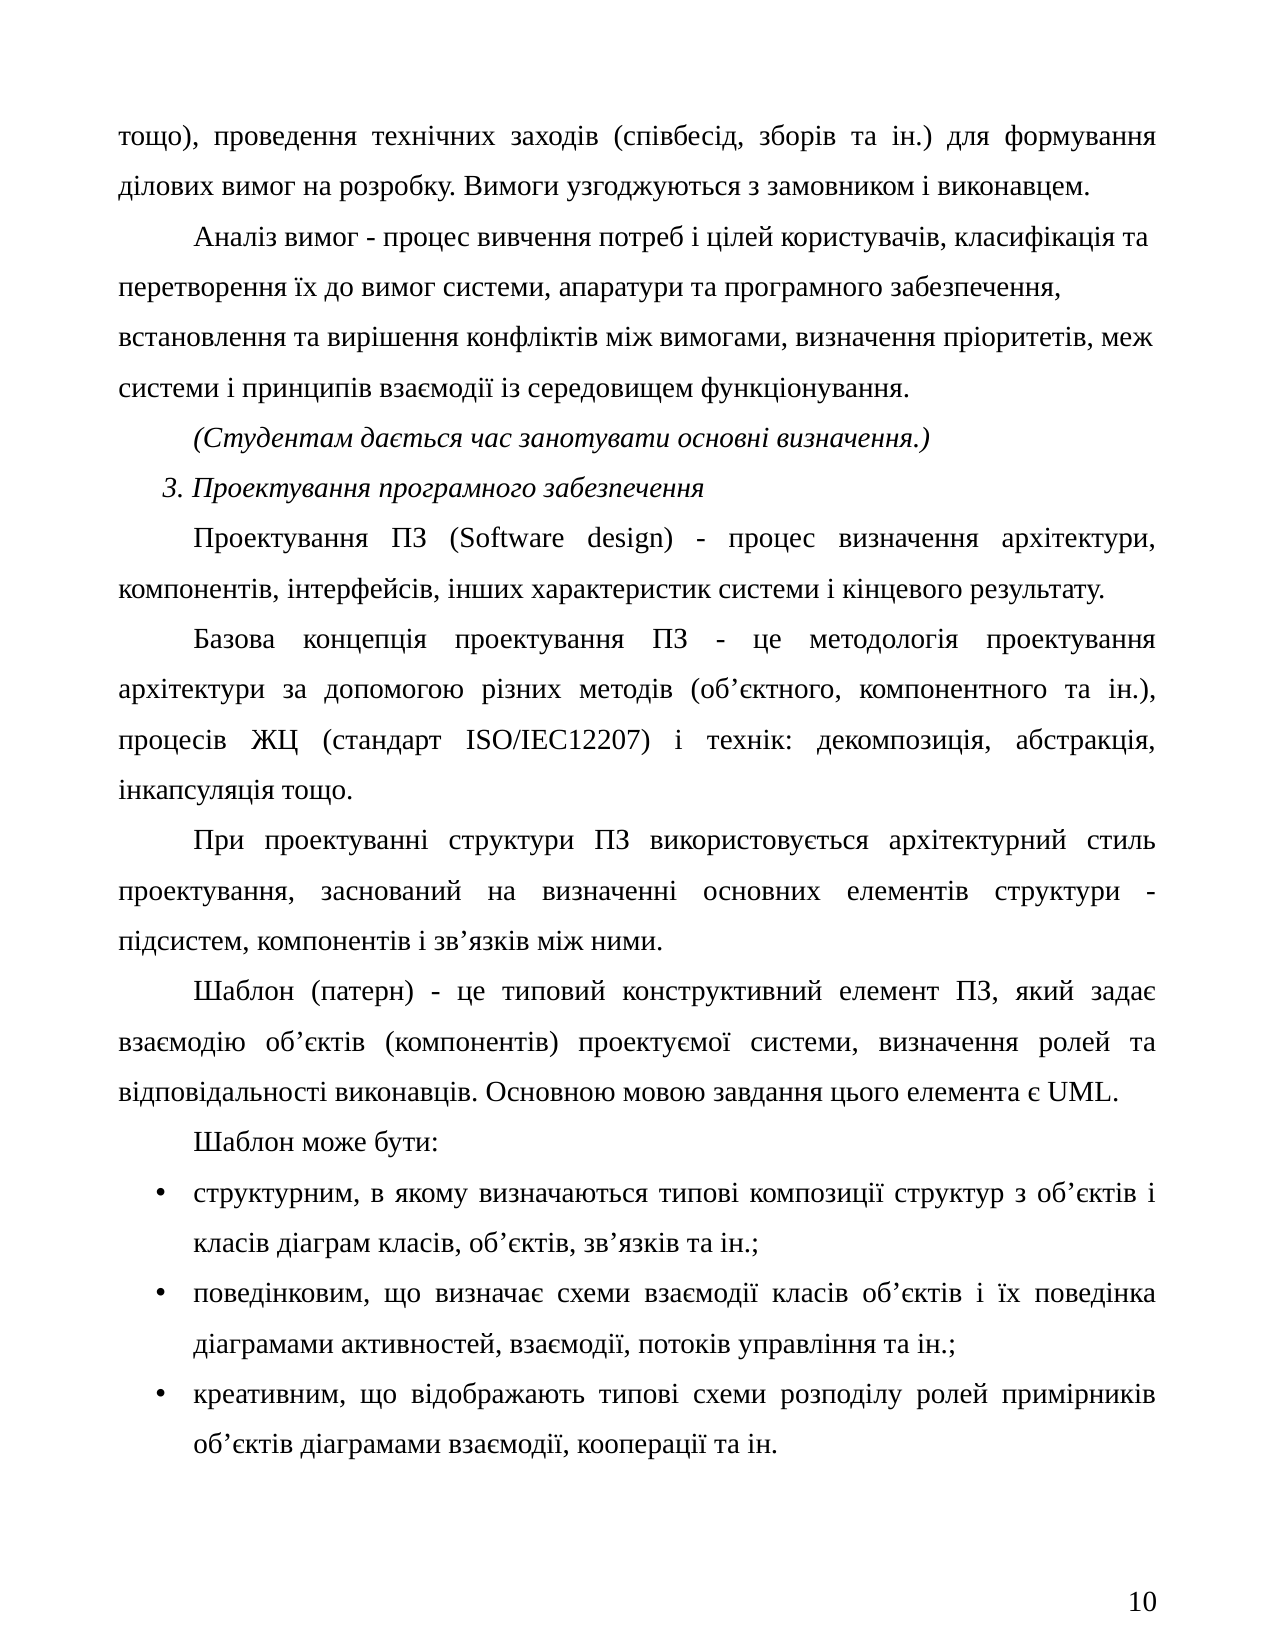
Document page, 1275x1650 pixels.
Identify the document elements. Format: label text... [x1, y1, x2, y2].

text Шаблон (патерн) - це типовий конструктивний елемент ПЗ, який задає взаємодію об’єктів (компонентів) проектуємої системи, визначення ролей та відповідальності виконавців. Основною мовою завдання цього елемента є UML. [118, 973, 1157, 1108]
text (Студентам дається час занотувати основні визначення.) [118, 420, 1157, 453]
text Шаблон може бути: [118, 1124, 1157, 1158]
list креативним, що відображають типові схеми розподілу ролей примірників об’єктів діаграмами взаємодії, кооперації та ін. [156, 1376, 1157, 1460]
text Проектування ПЗ (Software design) - процес визначення архітектури, компонентів, інтерфейсів, інших характеристик системи і кінцевого результату. [118, 521, 1157, 604]
text тощо), проведення технічних заходів (співбесід, зборів та ін.) для формування ділових вимог на розробку. Вимоги узгоджуються з замовником і виконавцем. [118, 118, 1157, 202]
text Базова концепція проектування ПЗ - це методологія проектування архітектури за допомогою різних методів (об’єктного, компонентного та ін.), процесів ЖЦ (стандарт ISO/ІЕС12207) і технік: декомпозиція, абстракція, інкапсуляція тощо. [118, 621, 1157, 806]
list поведінковим, що визначає схеми взаємодії класів об’єктів і їх поведінка діаграмами активностей, взаємодії, потоків управління та ін.; [156, 1275, 1157, 1359]
text При проектуванні структури ПЗ використовується архітектурний стиль проектування, заснований на визначенні основних елементів структури - підсистем, компонентів і зв’язків між ними. [118, 822, 1157, 957]
text Аналіз вимог - процес вивчення потреб і цілей користувачів, класифікація та перетворення їх до вимог системи, апаратури та програмного забезпечення, встановлення та вирішення конфліктів між вимогами, визначення пріоритетів, меж системи і принципів взаємодії із середовищем функціонування. [118, 219, 1157, 403]
list Проектування програмного забезпечення [162, 470, 1157, 504]
list структурним, в якому визначаються типові композиції структур з об’єктів і класів діаграм класів, об’єктів, зв’язків та ін.; [156, 1175, 1157, 1259]
